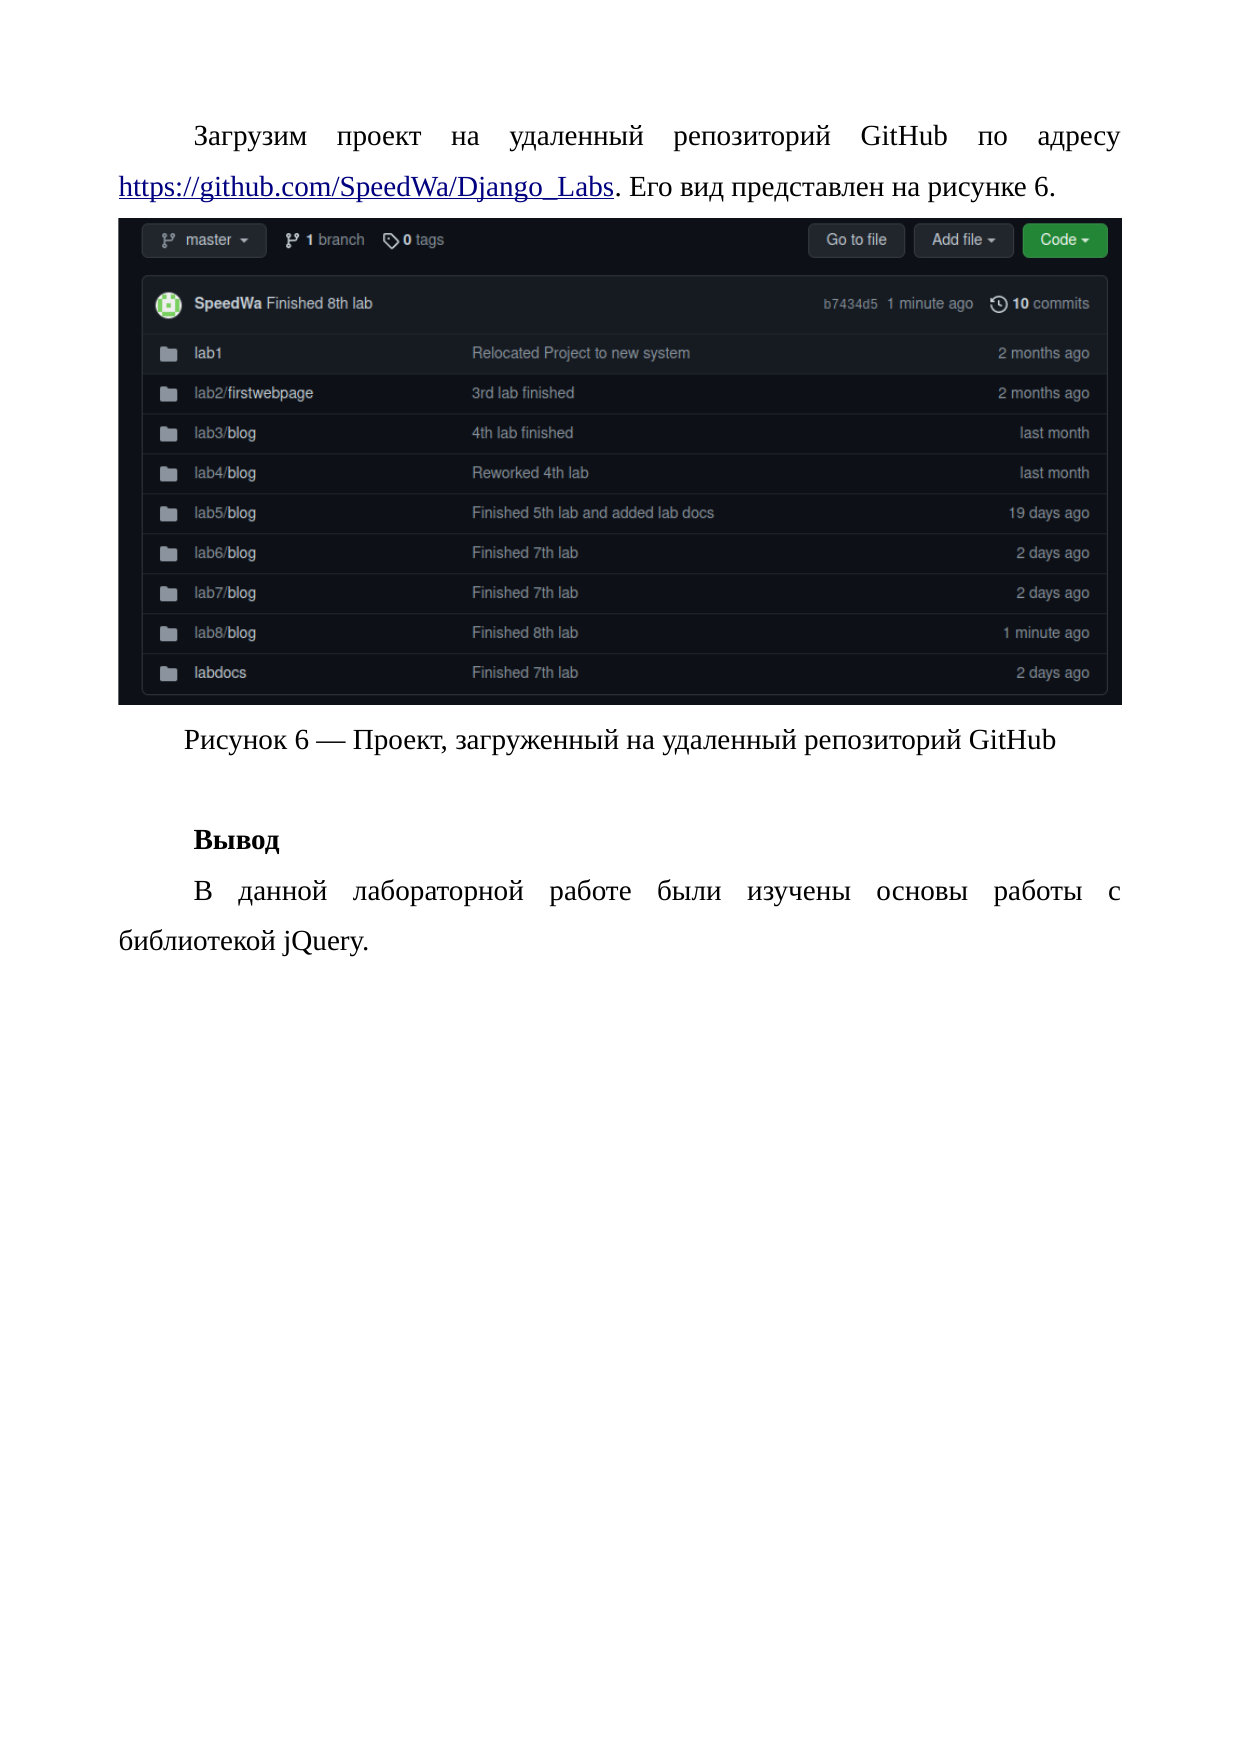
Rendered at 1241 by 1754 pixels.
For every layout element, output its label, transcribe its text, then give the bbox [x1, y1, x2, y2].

text Вывод [118, 822, 1122, 856]
picture [118, 218, 1122, 705]
text В данной лабораторной работе были изучены основы работы с библиотекой jQuery. [118, 873, 1122, 957]
text Загрузим проект на удаленный репозиторий GitHub по адресу https://github.com/SpeedWa/Django_Labs. Его вид представлен на рисунке 6. [118, 118, 1122, 202]
text Рисунок 6 — Проект, загруженный на удаленный репозиторий GitHub [118, 705, 1122, 755]
